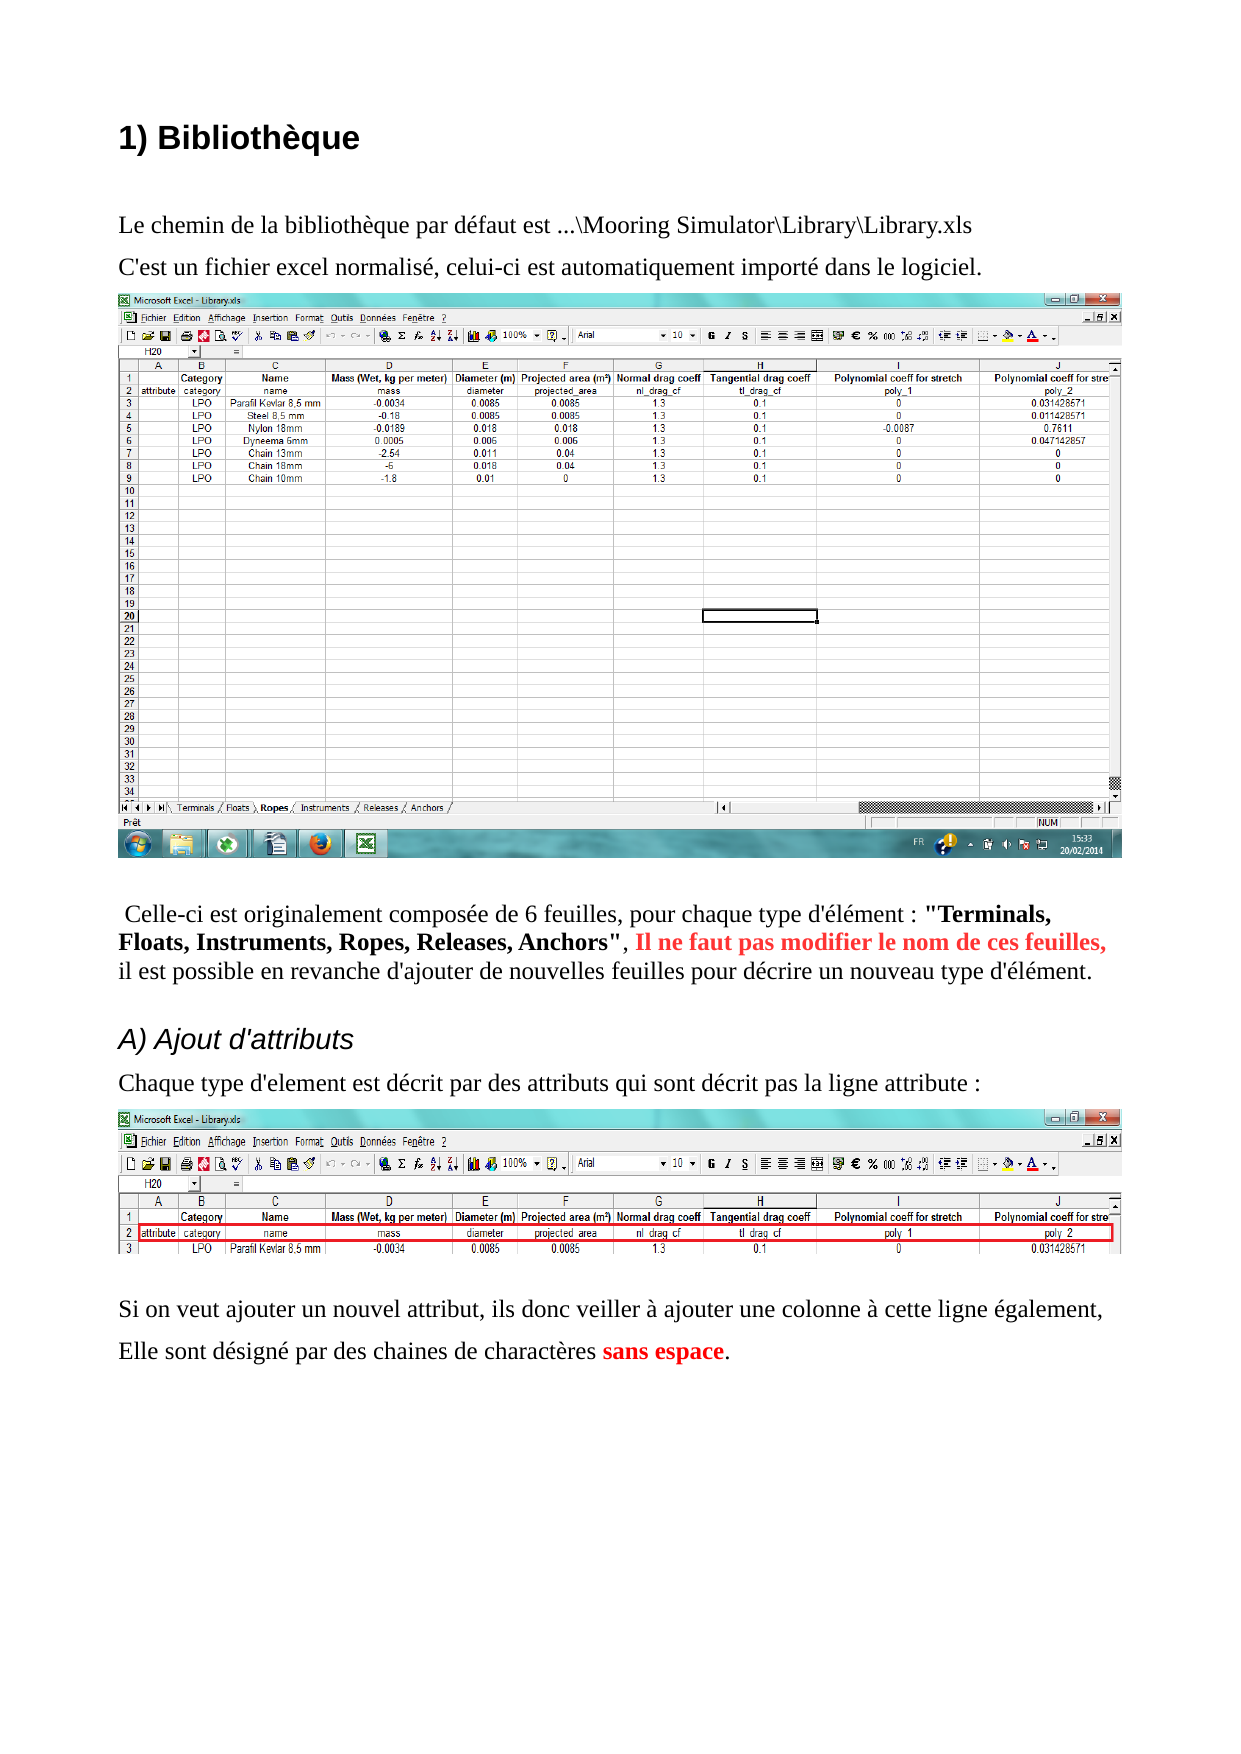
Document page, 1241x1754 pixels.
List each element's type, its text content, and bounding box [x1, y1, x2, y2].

text Elle sont désigné par des chaines de charactères sans espace. [118, 1336, 1122, 1364]
text Chaque type d'element est décrit par des attributs qui sont décrit pas la ligne attribute : [118, 1068, 1122, 1097]
subtitle A) Ajout d'attributs [118, 1022, 1122, 1056]
text Si on veut ajouter un nouvel attribut, ils donc veiller à ajouter une colonne à cette ligne également, [118, 1294, 1122, 1323]
subtitle 1) Bibliothèque [118, 118, 1122, 157]
text Le chemin de la bibliothèque par défaut est ...\Mooring Simulator\Library\Library.xls [118, 211, 1122, 239]
text C'est un fichier excel normalisé, celui-ci est automatiquement importé dans le logiciel. [118, 252, 1122, 281]
picture [118, 293, 1122, 858]
text Celle-ci est originalement composée de 6 feuilles, pour chaque type d'élément : "Terminals, Floats, Instruments, Ropes, Releases, Anchors", Il ne faut pas modifier le nom de ces feuilles, il est possible en revanche d'ajouter de nouvelles feuilles pour décrire un nouveau type d'élément. [118, 899, 1122, 985]
